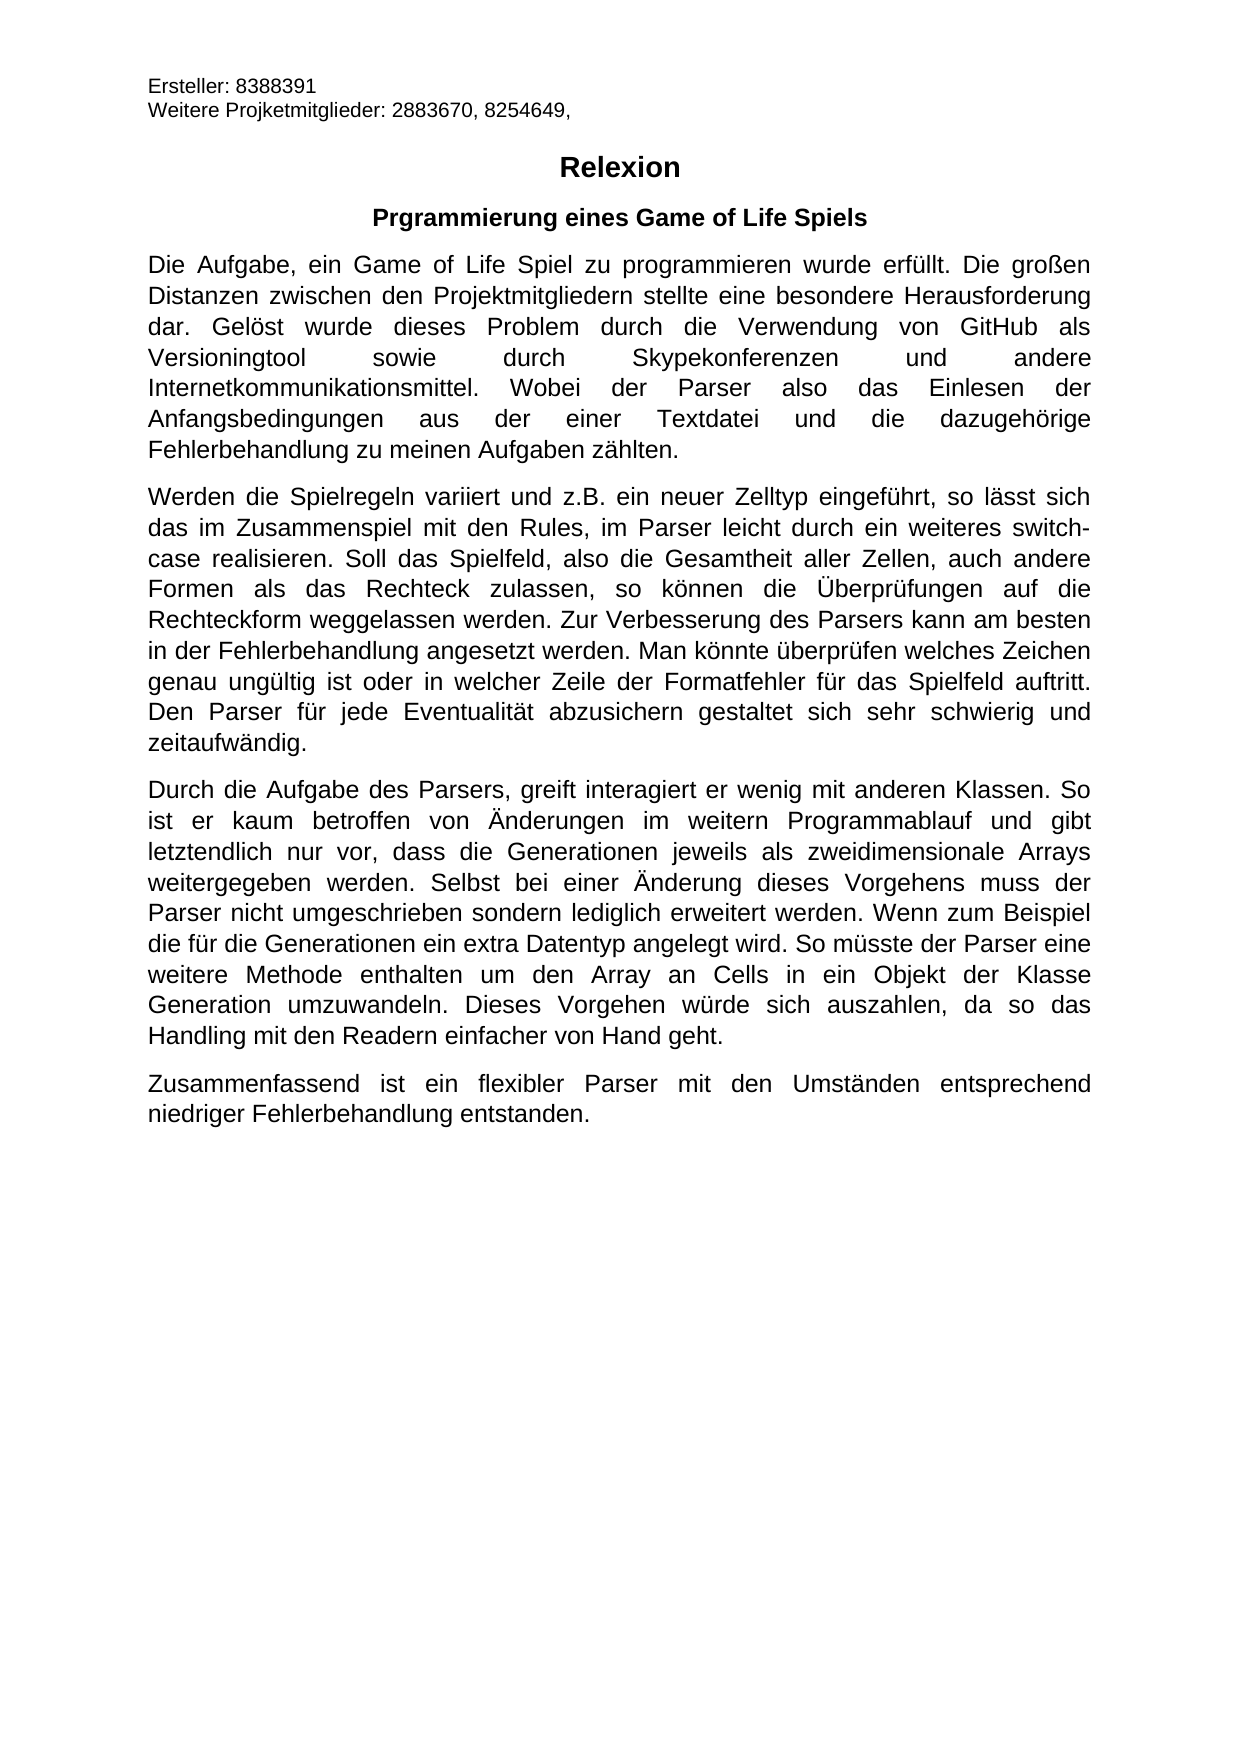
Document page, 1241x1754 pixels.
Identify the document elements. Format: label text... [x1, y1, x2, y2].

text Relexion [148, 150, 1093, 184]
text Werden die Spielregeln variiert und z.B. ein neuer Zelltyp eingeführt, so lässt sich das im Zusammenspiel mit den Rules, im Parser leicht durch ein weiteres switch-case realisieren. Soll das Spielfeld, also die Gesamtheit aller Zellen, auch andere Formen als das Rechteck zulassen, so können die Überprüfungen auf die Rechteckform weggelassen werden. Zur Verbesserung des Parsers kann am besten in der Fehlerbehandlung angesetzt werden. Man könnte überprüfen welches Zeichen genau ungültig ist oder in welcher Zeile der Formatfehler für das Spielfeld auftritt. Den Parser für jede Eventualität abzusichern gestaltet sich sehr schwierig und zeitaufwändig. [148, 482, 1093, 757]
text Die Aufgabe, ein Game of Life Spiel zu programmieren wurde erfüllt. Die großen Distanzen zwischen den Projektmitgliedern stellte eine besondere Herausforderung dar. Gelöst wurde dieses Problem durch die Verwendung von GitHub als Versioningtool sowie durch Skypekonferenzen und andere Internetkommunikationsmittel. Wobei der Parser also das Einlesen der Anfangsbedingungen aus der einer Textdatei und die dazugehörige Fehlerbehandlung zu meinen Aufgaben zählten. [148, 250, 1093, 463]
text Durch die Aufgabe des Parsers, greift interagiert er wenig mit anderen Klassen. So ist er kaum betroffen von Änderungen im weitern Programmablauf und gibt letztendlich nur vor, dass die Generationen jeweils als zweidimensionale Arrays weitergegeben werden. Selbst bei einer Änderung dieses Vorgehens muss der Parser nicht umgeschrieben sondern lediglich erweitert werden. Wenn zum Beispiel die für die Generationen ein extra Datentyp angelegt wird. So müsste der Parser eine weitere Methode enthalten um den Array an Cells in ein Objekt der Klasse Generation umzuwandeln. Dieses Vorgehen würde sich auszahlen, da so das Handling mit den Readern einfacher von Hand geht. [148, 775, 1093, 1050]
text Prgrammierung eines Game of Life Spiels [148, 203, 1093, 232]
text Zusammenfassend ist ein flexibler Parser mit den Umständen entsprechend niedriger Fehlerbehandlung entstanden. [148, 1068, 1093, 1128]
